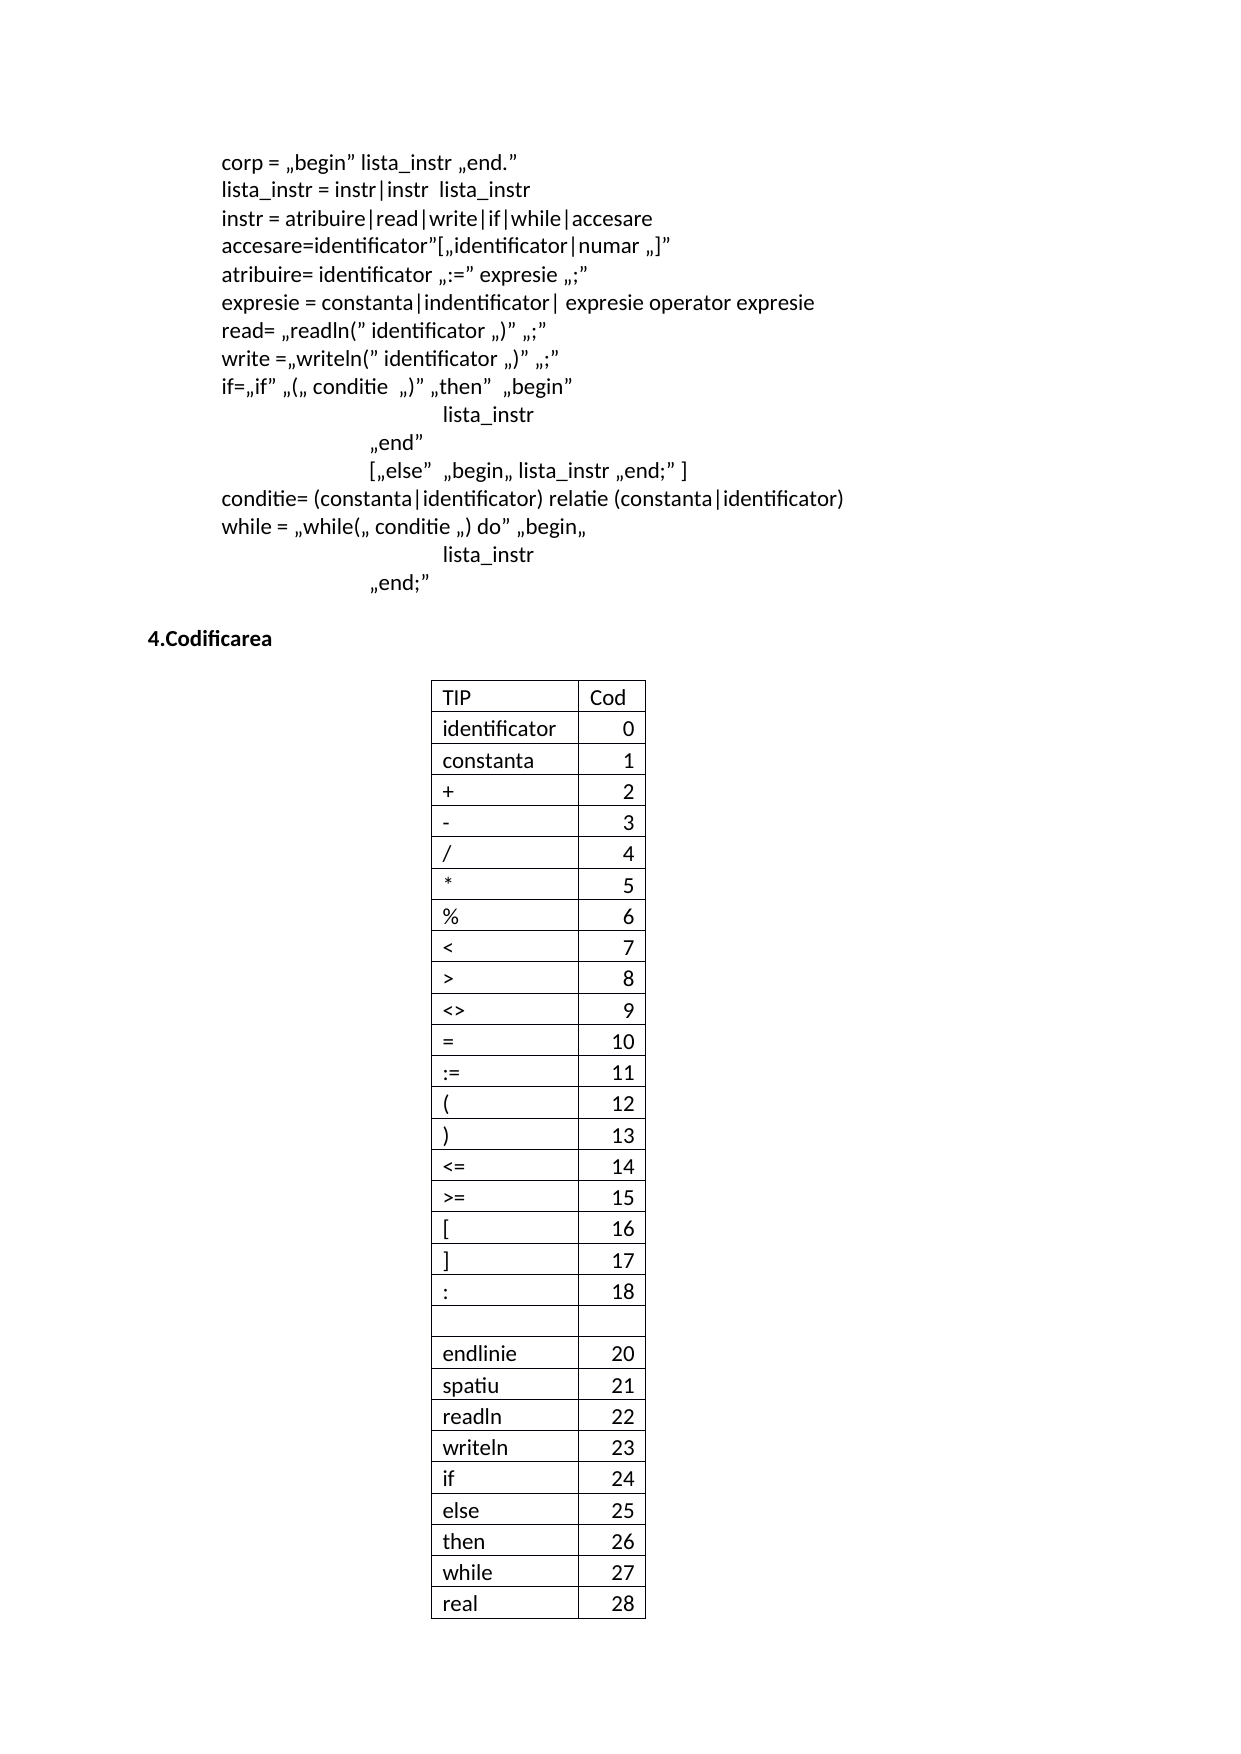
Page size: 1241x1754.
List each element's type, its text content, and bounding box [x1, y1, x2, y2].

text lista_instr [148, 400, 1137, 428]
table_cell : [432, 1275, 578, 1305]
table_cell identificator [432, 712, 578, 742]
text instr = atribuire|read|write|if|while|accesare [148, 204, 1137, 232]
table_cell [432, 1306, 578, 1336]
text atribuire= identificator „:=” expresie „;” [148, 260, 1137, 288]
text conditie= (constanta|identificator) relatie (constanta|identificator) [148, 484, 1137, 512]
table_cell 5 [579, 869, 645, 899]
table_cell 21 [579, 1369, 645, 1399]
table_cell >= [432, 1181, 578, 1211]
table_cell while [432, 1556, 578, 1586]
table_cell 12 [579, 1087, 645, 1117]
text lista_instr [148, 540, 1137, 568]
table_cell <> [432, 994, 578, 1024]
text if=„if” „(„ conditie „)” „then” „begin” [148, 372, 1137, 400]
table_cell 8 [579, 962, 645, 992]
table_header Cod [579, 681, 645, 711]
table_cell * [432, 869, 578, 899]
table_cell 6 [579, 900, 645, 930]
table_cell 3 [579, 806, 645, 836]
table_cell 13 [579, 1119, 645, 1149]
table_cell else [432, 1494, 578, 1524]
text 4.Codificarea [148, 624, 1137, 652]
table_cell endlinie [432, 1337, 578, 1367]
table_cell 9 [579, 994, 645, 1024]
table_cell 27 [579, 1556, 645, 1586]
table_cell spatiu [432, 1369, 578, 1399]
table_cell 0 [579, 712, 645, 742]
text read= „readln(” identificator „)” „;” [148, 316, 1137, 344]
table_cell 17 [579, 1244, 645, 1274]
table_cell [ [432, 1212, 578, 1242]
table_cell = [432, 1025, 578, 1055]
text while = „while(„ conditie „) do” „begin„ [148, 512, 1137, 540]
table_cell [579, 1306, 645, 1336]
table_cell 10 [579, 1025, 645, 1055]
text „end;” [148, 568, 1137, 596]
table_cell 25 [579, 1494, 645, 1524]
table_cell 26 [579, 1525, 645, 1555]
table_cell 23 [579, 1431, 645, 1461]
table_cell 2 [579, 775, 645, 805]
table_cell 20 [579, 1337, 645, 1367]
table_cell 28 [579, 1587, 645, 1617]
table_cell ( [432, 1087, 578, 1117]
table_cell 18 [579, 1275, 645, 1305]
table_cell ] [432, 1244, 578, 1274]
table_header TIP [432, 681, 578, 711]
table_cell then [432, 1525, 578, 1555]
table_cell - [432, 806, 578, 836]
table_cell if [432, 1462, 578, 1492]
table_cell 4 [579, 837, 645, 867]
table_cell ) [432, 1119, 578, 1149]
table_cell constanta [432, 744, 578, 774]
table_cell readln [432, 1400, 578, 1430]
table_cell := [432, 1056, 578, 1086]
table_cell > [432, 962, 578, 992]
table_cell 15 [579, 1181, 645, 1211]
table_cell 14 [579, 1150, 645, 1180]
table_cell 1 [579, 744, 645, 774]
table_cell 7 [579, 931, 645, 961]
table_cell / [432, 837, 578, 867]
table_cell % [432, 900, 578, 930]
table_cell < [432, 931, 578, 961]
table_cell 11 [579, 1056, 645, 1086]
text write =„writeln(” identificator „)” „;” [148, 344, 1137, 372]
text accesare=identificator”[„identificator|numar „]” [148, 232, 1137, 260]
text lista_instr = instr|instr lista_instr [148, 176, 1137, 204]
text „end” [148, 428, 1137, 456]
text corp = „begin” lista_instr „end.” [148, 148, 1137, 176]
text [„else” „begin„ lista_instr „end;” ] [148, 456, 1137, 484]
text expresie = constanta|indentificator| expresie operator expresie [148, 288, 1137, 316]
table_cell + [432, 775, 578, 805]
table_cell <= [432, 1150, 578, 1180]
table_cell 22 [579, 1400, 645, 1430]
table_cell 24 [579, 1462, 645, 1492]
table_cell 16 [579, 1212, 645, 1242]
table_cell writeln [432, 1431, 578, 1461]
table_cell real [432, 1587, 578, 1617]
